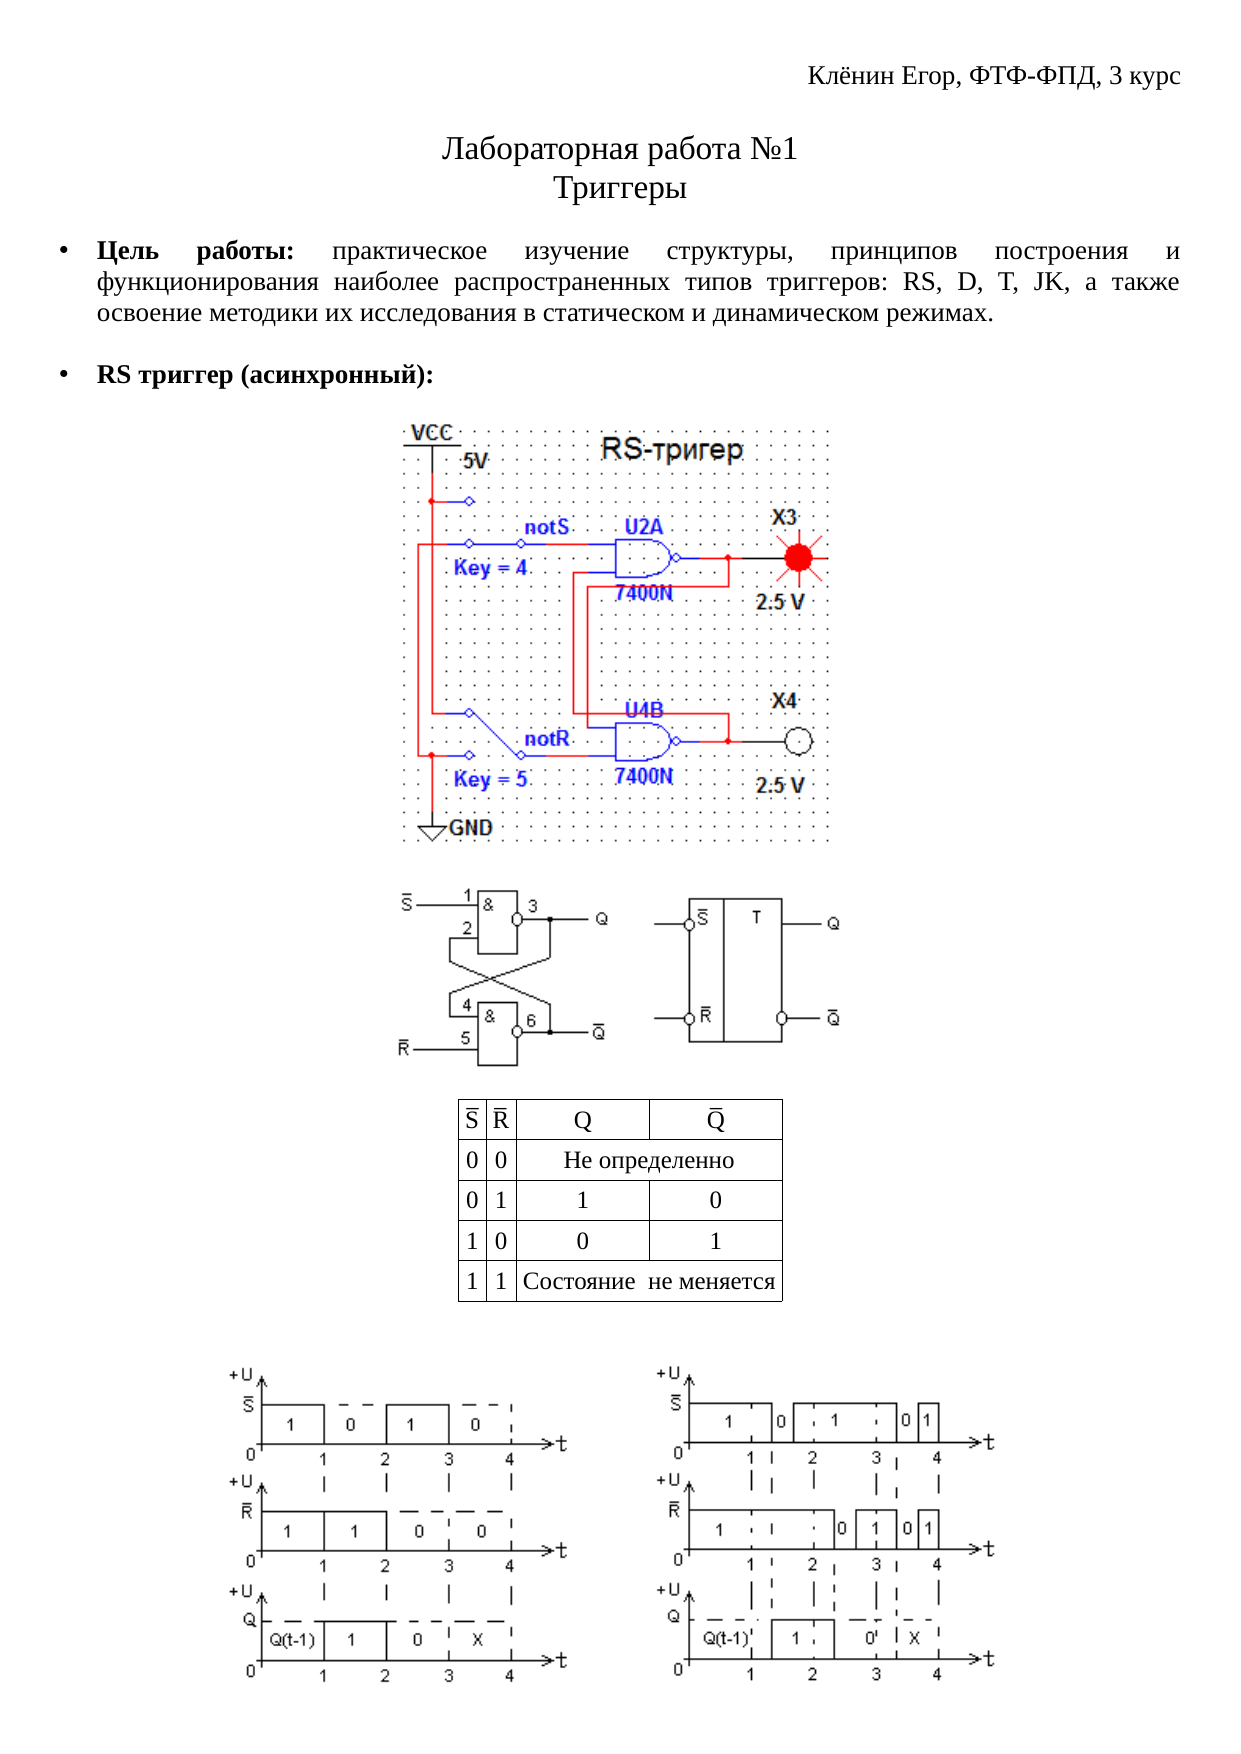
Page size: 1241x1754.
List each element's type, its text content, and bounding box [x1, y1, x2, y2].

table_cell 0 [650, 1181, 782, 1220]
table_cell 1 [459, 1221, 486, 1260]
table_cell 0 [517, 1221, 649, 1260]
picture [393, 878, 847, 1068]
table_cell 0 [487, 1221, 516, 1260]
picture [216, 1362, 1024, 1690]
list Цель работы: практическое изучение структуры, принципов построения и функционирования наиболее распространенных типов триггеров: RS, D, T, JK, а также освоение методики их исследования в статическом и динамическом режимах. [59, 234, 1181, 327]
table_cell Не определенно [517, 1140, 782, 1179]
table_cell 1 [487, 1261, 516, 1301]
table_cell 1 [459, 1261, 486, 1301]
picture [402, 421, 838, 848]
table_cell 0 [487, 1140, 516, 1179]
table_header Q̅ [650, 1100, 782, 1139]
table_header Q [517, 1100, 649, 1139]
table_cell 1 [650, 1221, 782, 1260]
list RS триггер (асинхронный): [59, 359, 1181, 390]
text Клёнин Егор, ФТФ-ФПД, 3 курс [59, 59, 1181, 90]
table_cell Состояние не меняется [517, 1261, 782, 1301]
table_header S̅ [459, 1100, 486, 1139]
table_cell 1 [517, 1181, 649, 1220]
table_cell 0 [459, 1181, 486, 1220]
table_cell 1 [487, 1181, 516, 1220]
text Лабораторная работа №1 [59, 128, 1181, 167]
text Триггеры [59, 167, 1181, 205]
table_header R̅ [487, 1100, 516, 1139]
table_cell 0 [459, 1140, 486, 1179]
